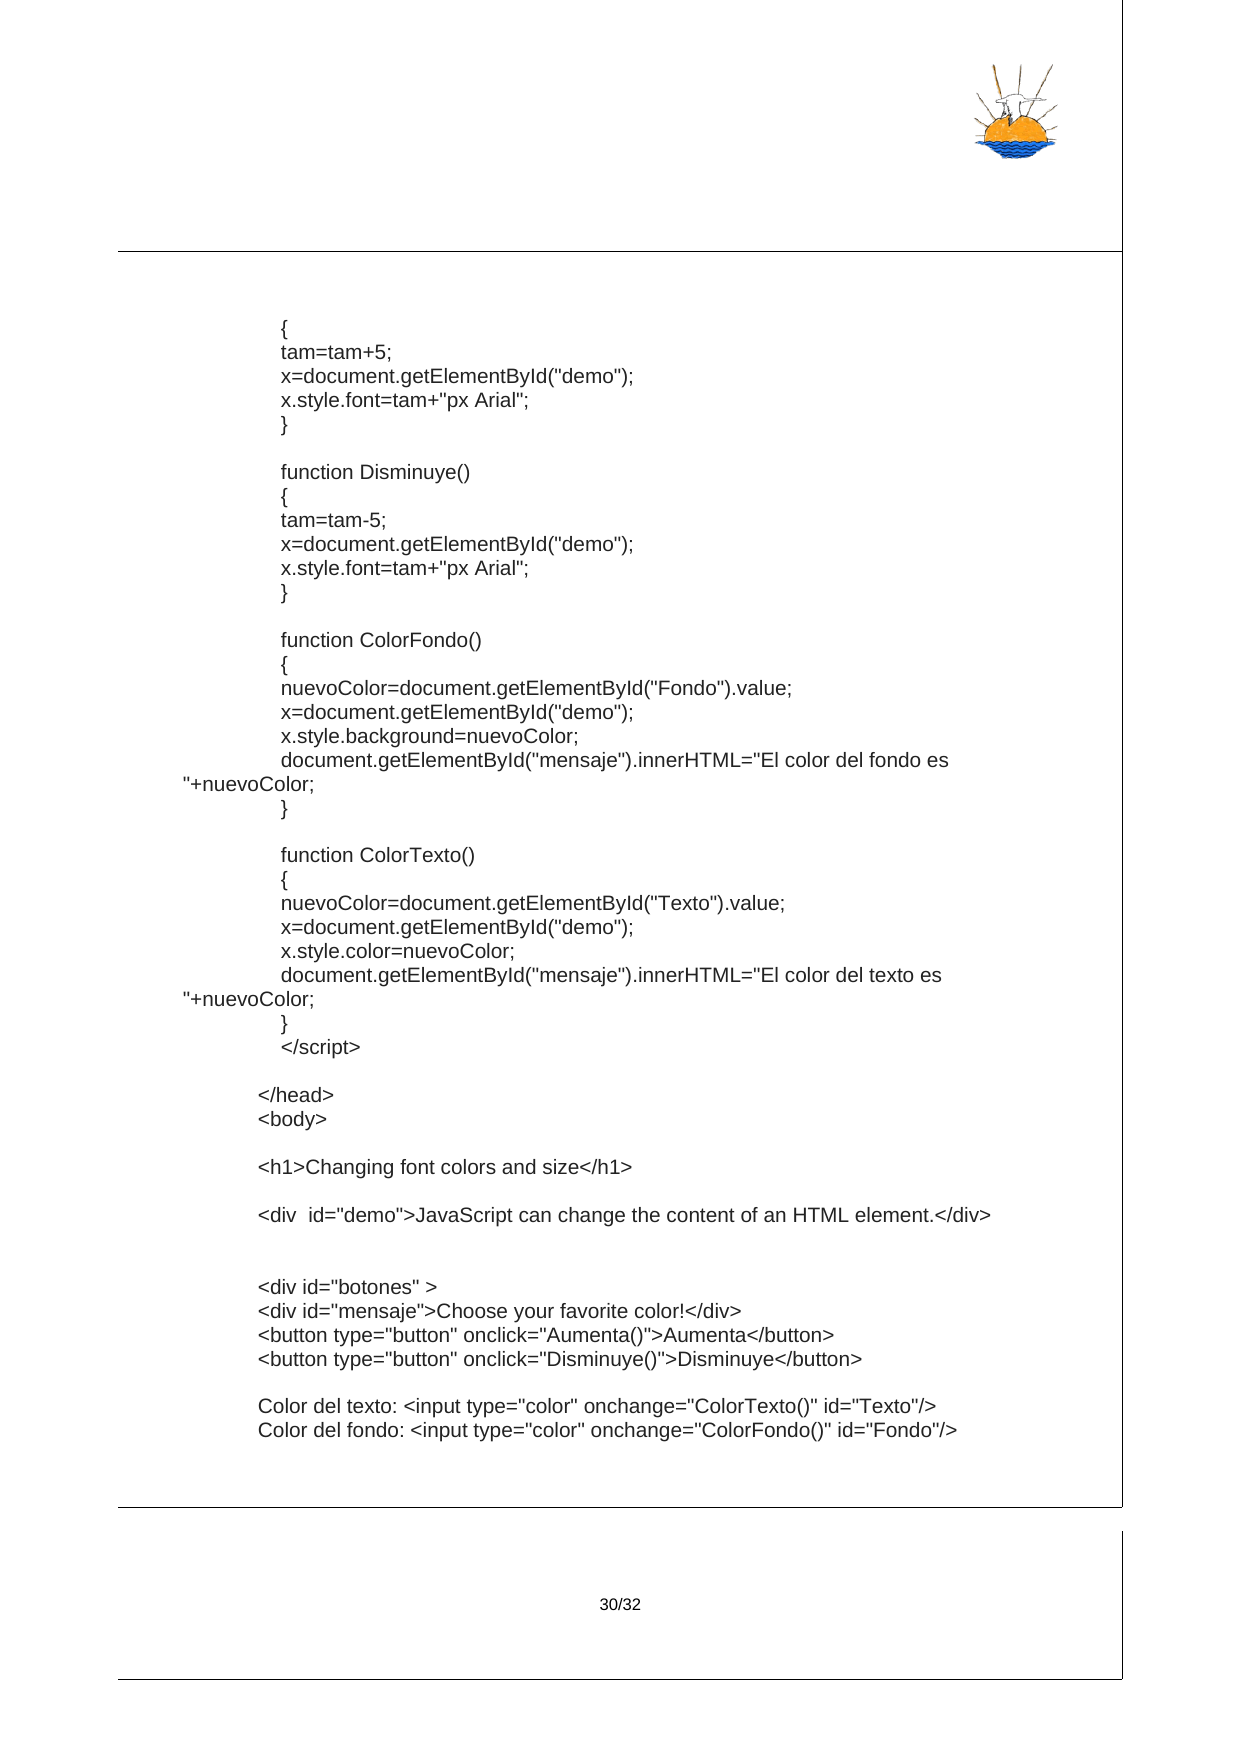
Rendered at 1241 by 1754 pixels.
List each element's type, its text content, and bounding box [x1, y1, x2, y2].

text Color del texto: <input type="color" onchange="ColorTexto()" id="Texto"/> [118, 1394, 1122, 1418]
text { [118, 867, 1122, 891]
text x.style.font=tam+"px Arial"; [118, 556, 1122, 580]
text } [118, 412, 1122, 436]
text <div id="demo">JavaScript can change the content of an HTML element.</div> [118, 1203, 1122, 1227]
text } [118, 580, 1122, 604]
text nuevoColor=document.getElementById("Texto").value; [118, 891, 1122, 915]
text { [118, 652, 1122, 676]
text <button type="button" onclick="Aumenta()">Aumenta</button> [118, 1322, 1122, 1346]
text Color del fondo: <input type="color" onchange="ColorFondo()" id="Fondo"/> [118, 1418, 1122, 1507]
text x=document.getElementById("demo"); [118, 364, 1122, 388]
text { [118, 252, 1122, 340]
text </script> [118, 1035, 1122, 1059]
text <h1>Changing font colors and size</h1> [118, 1155, 1122, 1179]
text x.style.font=tam+"px Arial"; [118, 388, 1122, 412]
text </head> [118, 1083, 1122, 1107]
text tam=tam+5; [118, 340, 1122, 364]
text document.getElementById("mensaje").innerHTML="El color del texto es "+nuevoColor; [118, 963, 1122, 1011]
text } [118, 795, 1122, 819]
text x.style.color=nuevoColor; [118, 939, 1122, 963]
text <div id="botones" > [118, 1274, 1122, 1298]
text x=document.getElementById("demo"); [118, 915, 1122, 939]
text document.getElementById("mensaje").innerHTML="El color del fondo es "+nuevoColor; [118, 747, 1122, 795]
text x=document.getElementById("demo"); [118, 532, 1122, 556]
text { [118, 484, 1122, 508]
text function ColorTexto() [118, 843, 1122, 867]
text <button type="button" onclick="Disminuye()">Disminuye</button> [118, 1346, 1122, 1370]
text <body> [118, 1107, 1122, 1131]
text nuevoColor=document.getElementById("Fondo").value; [118, 676, 1122, 699]
text x.style.background=nuevoColor; [118, 723, 1122, 747]
text x=document.getElementById("demo"); [118, 699, 1122, 723]
text function ColorFondo() [118, 628, 1122, 652]
text <div id="mensaje">Choose your favorite color!</div> [118, 1298, 1122, 1322]
text tam=tam-5; [118, 508, 1122, 532]
text function Disminuye() [118, 460, 1122, 484]
text } [118, 1011, 1122, 1035]
